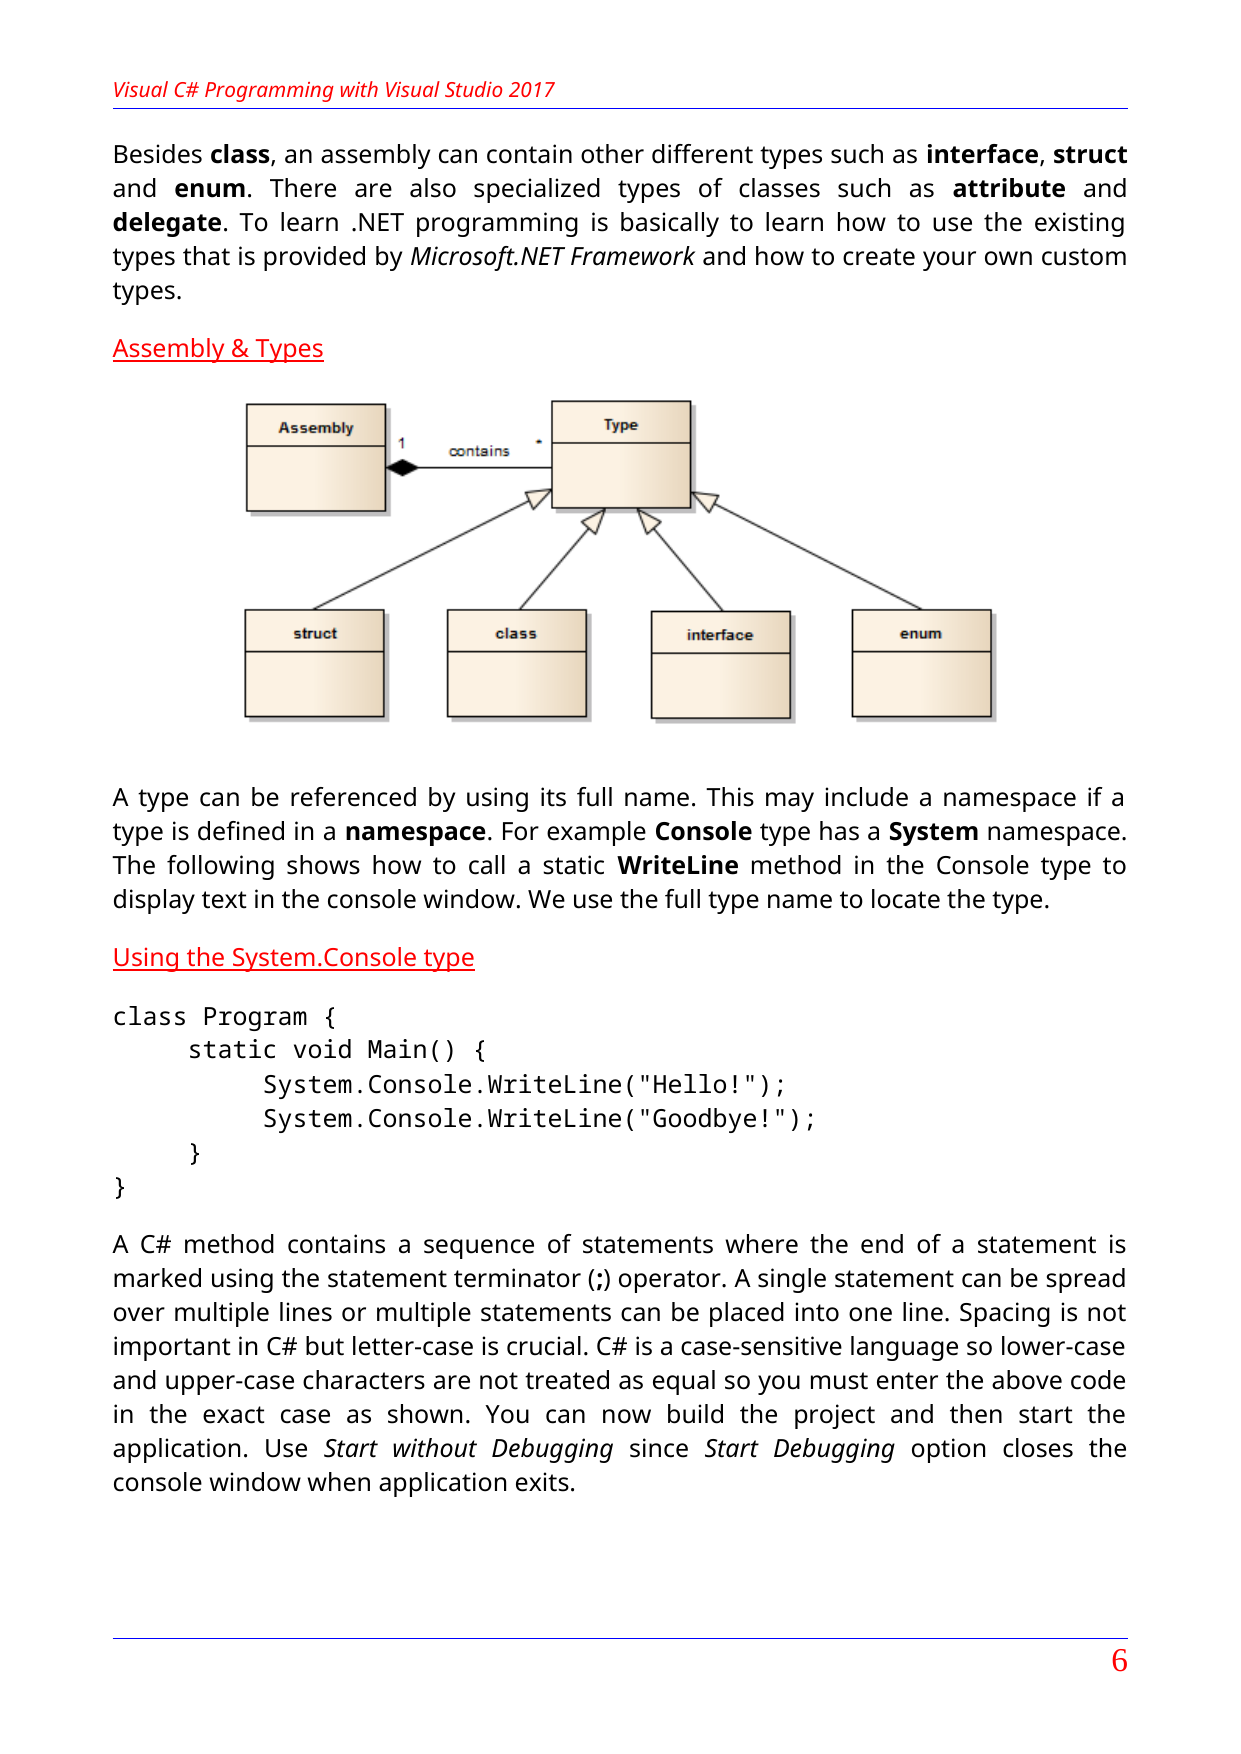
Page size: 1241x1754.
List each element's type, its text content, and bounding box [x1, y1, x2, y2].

text A type can be referenced by using its full name. This may include a namespace if a type is defined in a namespace. For example Console type has a System namespace. The following shows how to call a static WriteLine method in the Console type to display text in the console window. We use the full type name to locate the type. [112, 780, 1128, 916]
text } [112, 1168, 1128, 1202]
text Assembly & Types [112, 331, 1128, 365]
picture [237, 393, 1003, 730]
text System.Console.WriteLine("Goodbye!"); [112, 1100, 1128, 1134]
text Using the System.Console type [112, 940, 1128, 974]
text System.Console.WriteLine("Hello!"); [112, 1066, 1128, 1100]
text } [112, 1134, 1128, 1168]
text class Program { [112, 998, 1128, 1032]
text Besides class, an assembly can contain other different types such as interface, struct and enum. There are also specialized types of classes such as attribute and delegate. To learn .NET programming is basically to learn how to use the existing types that is provided by Microsoft.NET Framework and how to create your own custom types. [112, 137, 1128, 307]
text static void Main() { [112, 1032, 1128, 1066]
text A C# method contains a sequence of statements where the end of a statement is marked using the statement terminator (;) operator. A single statement can be spread over multiple lines or multiple statements can be placed into one line. Spacing is not important in C# but letter-case is crucial. C# is a case-sensitive language so lower-case and upper-case characters are not treated as equal so you must enter the above code in the exact case as shown. You can now build the project and then start the application. Use Start without Debugging since Start Debugging option closes the console window when application exits. [112, 1227, 1128, 1499]
